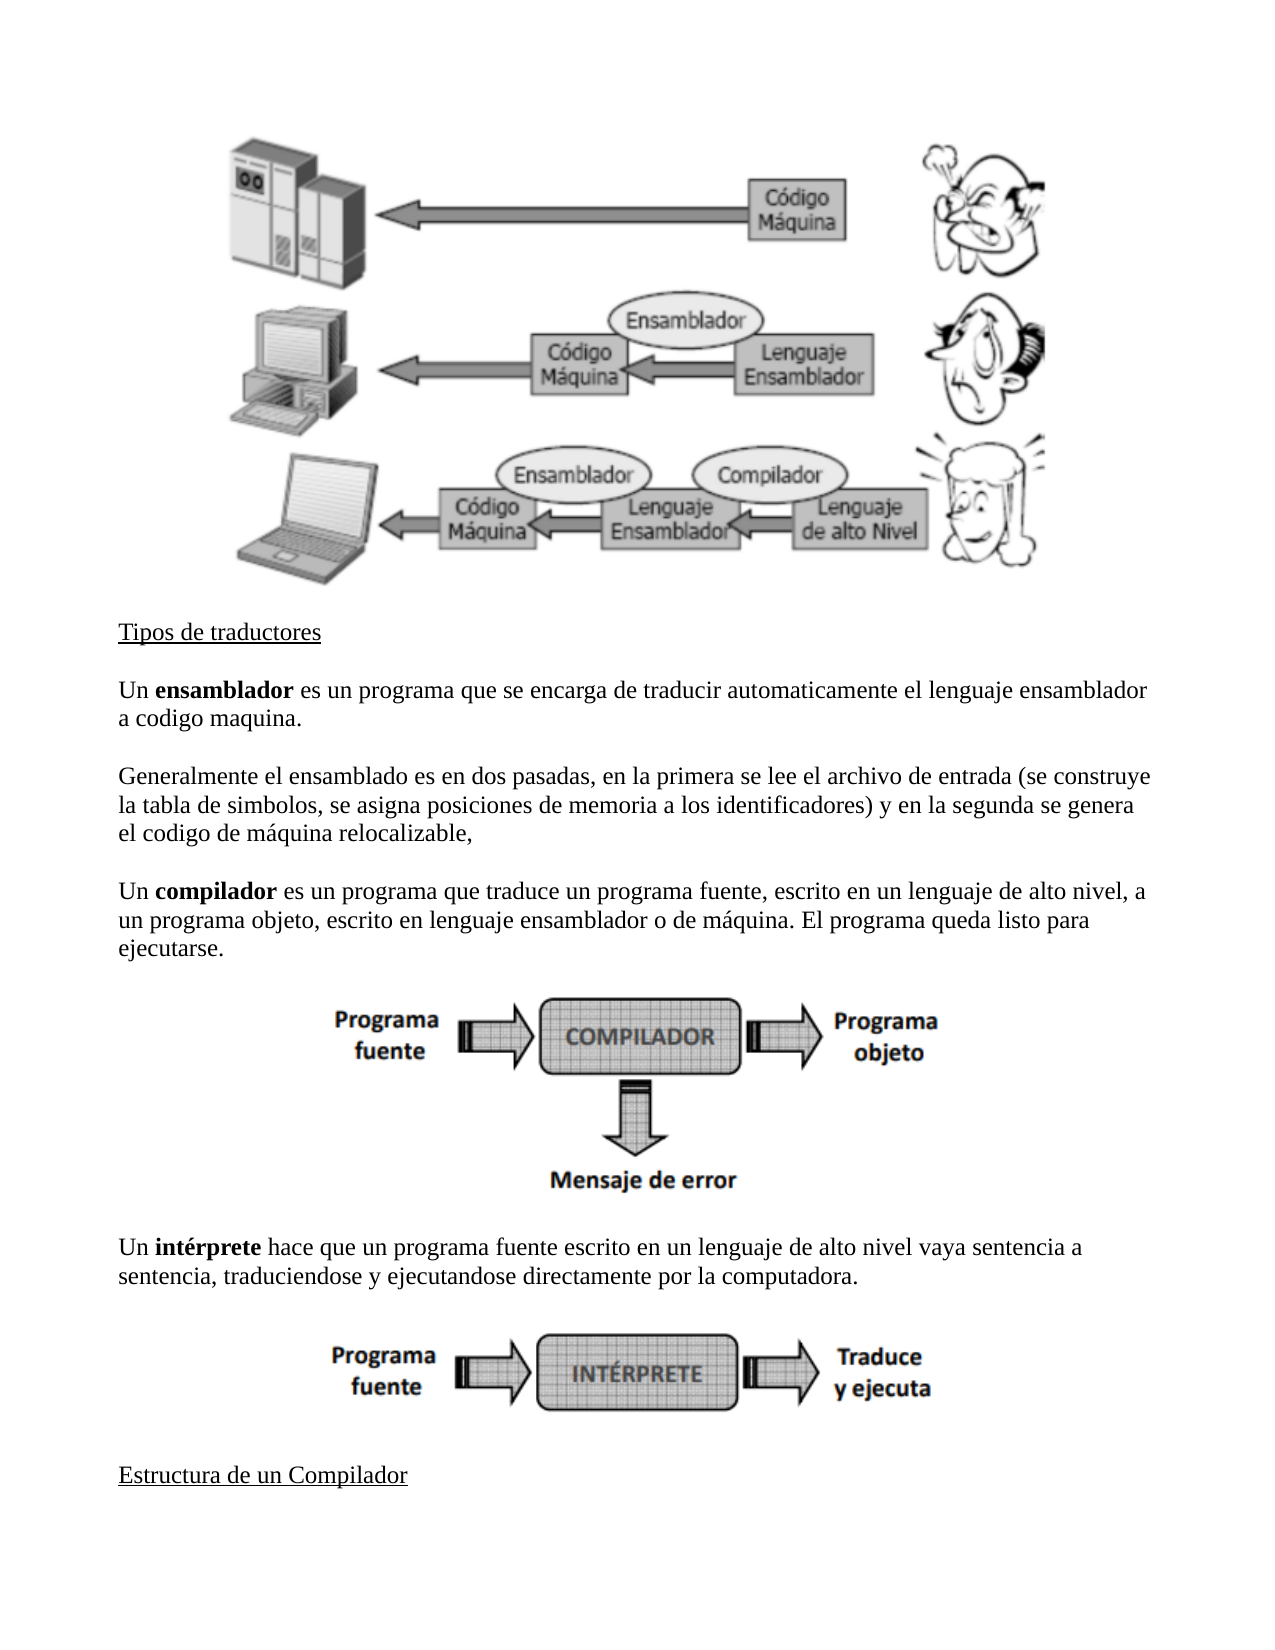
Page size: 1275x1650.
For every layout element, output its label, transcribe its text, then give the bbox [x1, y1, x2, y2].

picture [222, 118, 1053, 589]
text Un compilador es un programa que traduce un programa fuente, escrito en un lenguaje de alto nivel, a un programa objeto, escrito en lenguaje ensamblador o de máquina. El programa queda listo para ejecutarse. [118, 876, 1157, 962]
text Estructura de un Compilador [118, 1460, 1157, 1488]
text Tipos de traductores [118, 617, 1157, 646]
text Un intérprete hace que un programa fuente escrito en un lenguaje de alto nivel vaya sentencia a sentencia, traduciendose y ejecutandose directamente por la computadora. [118, 1232, 1157, 1290]
picture [330, 1318, 945, 1431]
picture [320, 991, 955, 1204]
text Generalmente el ensamblado es en dos pasadas, en la primera se lee el archivo de entrada (se construye la tabla de simbolos, se asigna posiciones de memoria a los identificadores) y en la segunda se genera el codigo de máquina relocalizable, [118, 761, 1157, 847]
text Un ensamblador es un programa que se encarga de traducir automaticamente el lenguaje ensamblador a codigo maquina. [118, 675, 1157, 732]
